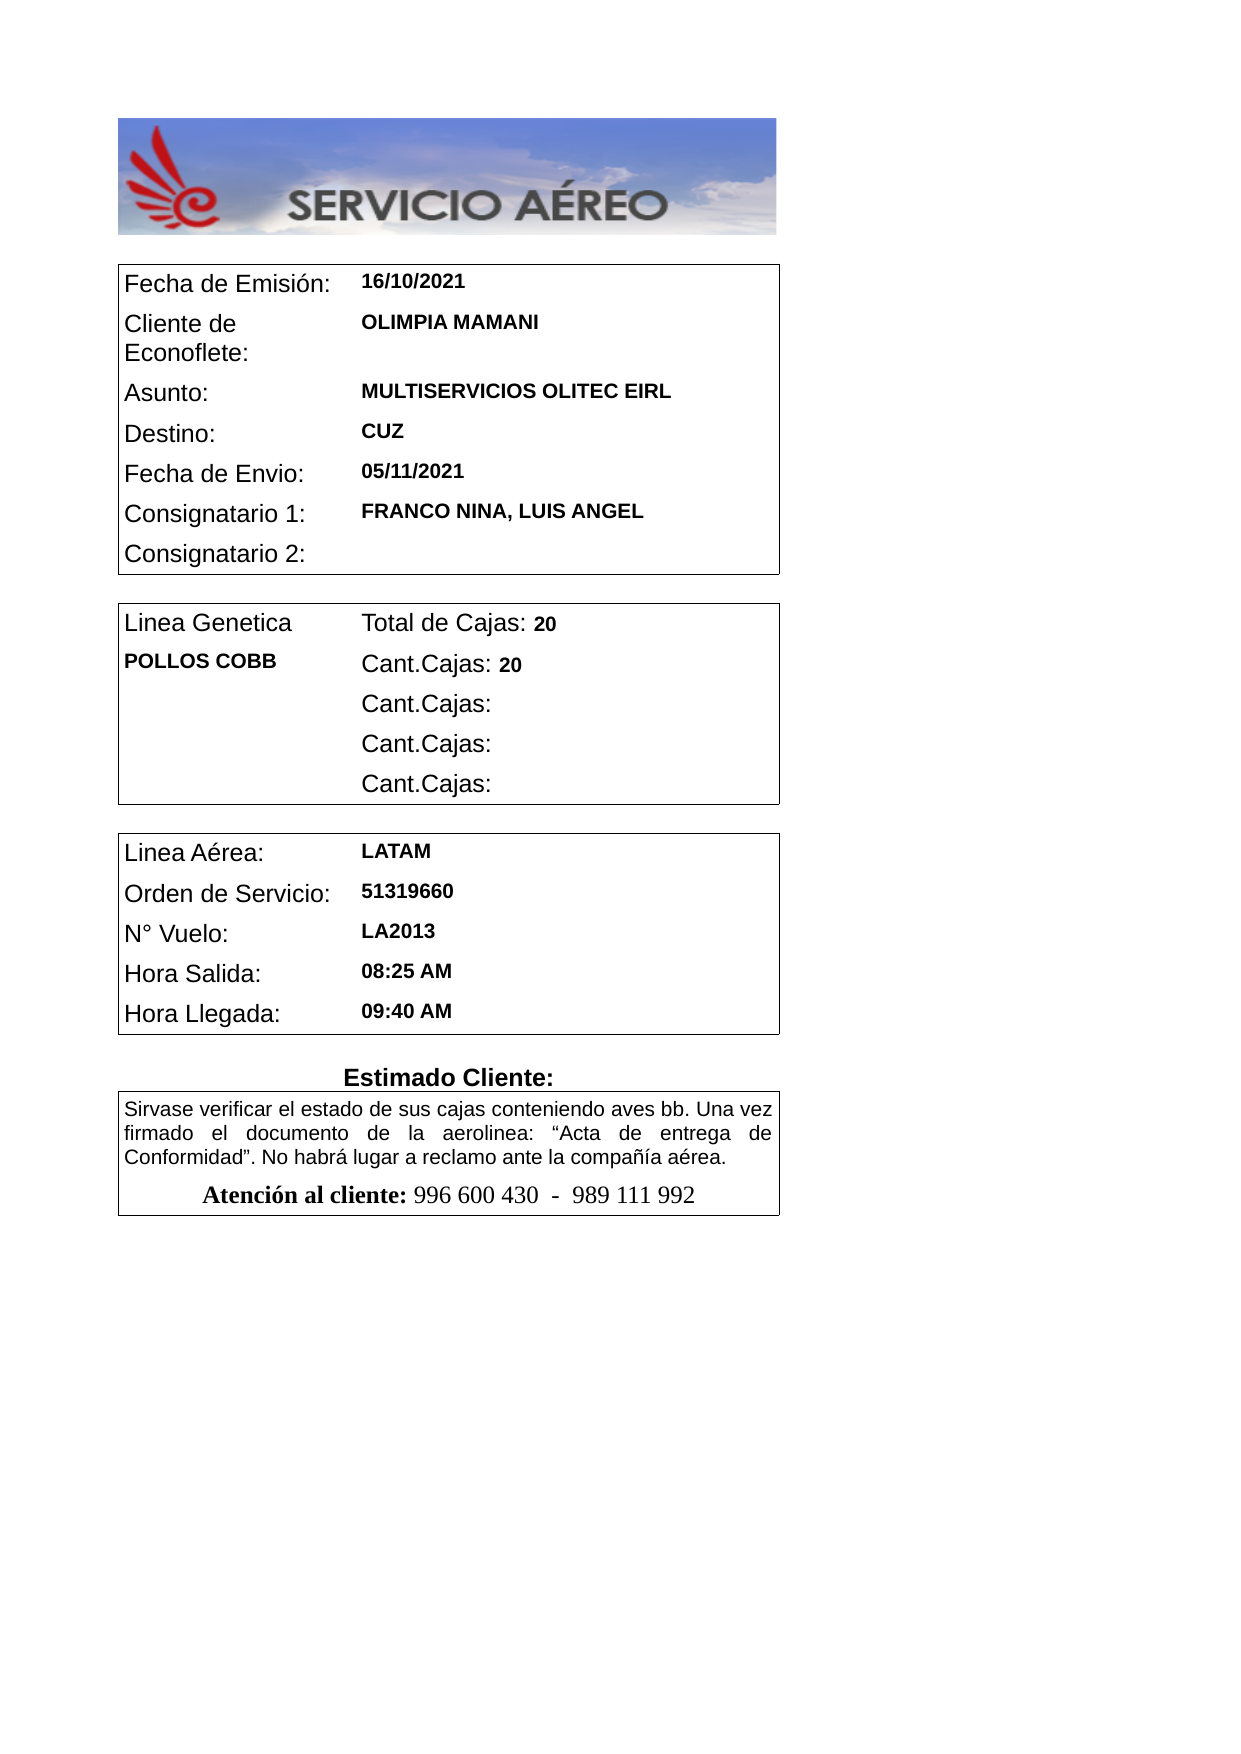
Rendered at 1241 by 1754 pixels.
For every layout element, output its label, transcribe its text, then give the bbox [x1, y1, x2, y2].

table_cell Linea Aérea: [119, 834, 356, 873]
table_cell 08:25 AM [356, 953, 779, 993]
table_cell 05/11/2021 [356, 453, 779, 493]
table_cell N° Vuelo: [119, 913, 356, 953]
table_cell 51319660 [356, 873, 779, 913]
table_cell Sirvase verificar el estado de sus cajas conteniendo aves bb. Una vez firmado el documento de la aerolinea: “Acta de entrega de Conformidad”. No habrá lugar a reclamo ante la compañía aérea. [119, 1092, 779, 1175]
table_cell MULTISERVICIOS OLITEC EIRL [356, 373, 779, 413]
table_cell Asunto: [119, 373, 356, 413]
table_cell LATAM [356, 834, 779, 873]
table_cell Cliente de Econoflete: [119, 304, 356, 373]
table_cell LA2013 [356, 913, 779, 953]
table_cell [119, 764, 356, 804]
table_cell [119, 683, 356, 723]
picture [118, 118, 777, 235]
table_cell Destino: [119, 413, 356, 453]
table_cell Cant.Cajas: [356, 723, 779, 763]
table_cell Hora Llegada: [119, 994, 356, 1034]
table_cell [356, 575, 779, 603]
table_header 16/10/2021 [356, 265, 779, 304]
table_cell CUZ [356, 413, 779, 453]
table_cell [118, 805, 356, 833]
table_cell Atención al cliente: 996 600 430 - 989 111 992 [119, 1175, 779, 1215]
table_cell [119, 723, 356, 763]
table_cell Consignatario 2: [119, 534, 356, 574]
table_cell OLIMPIA MAMANI [356, 304, 779, 373]
table_cell FRANCO NINA, LUIS ANGEL [356, 493, 779, 533]
table_cell Cant.Cajas: [356, 764, 779, 804]
table_cell Consignatario 1: [119, 493, 356, 533]
table_cell Cant.Cajas: [356, 683, 779, 723]
table_cell 09:40 AM [356, 994, 779, 1034]
table_cell Estimado Cliente: [118, 1035, 779, 1091]
table_cell Linea Genetica [119, 604, 356, 643]
table_cell [356, 805, 779, 833]
table_cell [356, 534, 779, 574]
table_cell Fecha de Envio: [119, 453, 356, 493]
table_cell Cant.Cajas: 20 [356, 643, 779, 683]
table_header Fecha de Emisión: [119, 265, 356, 304]
table_cell Hora Salida: [119, 953, 356, 993]
table_cell POLLOS COBB [119, 643, 356, 683]
table_cell Orden de Servicio: [119, 873, 356, 913]
table_cell Total de Cajas: 20 [356, 604, 779, 643]
table_cell [118, 575, 356, 603]
